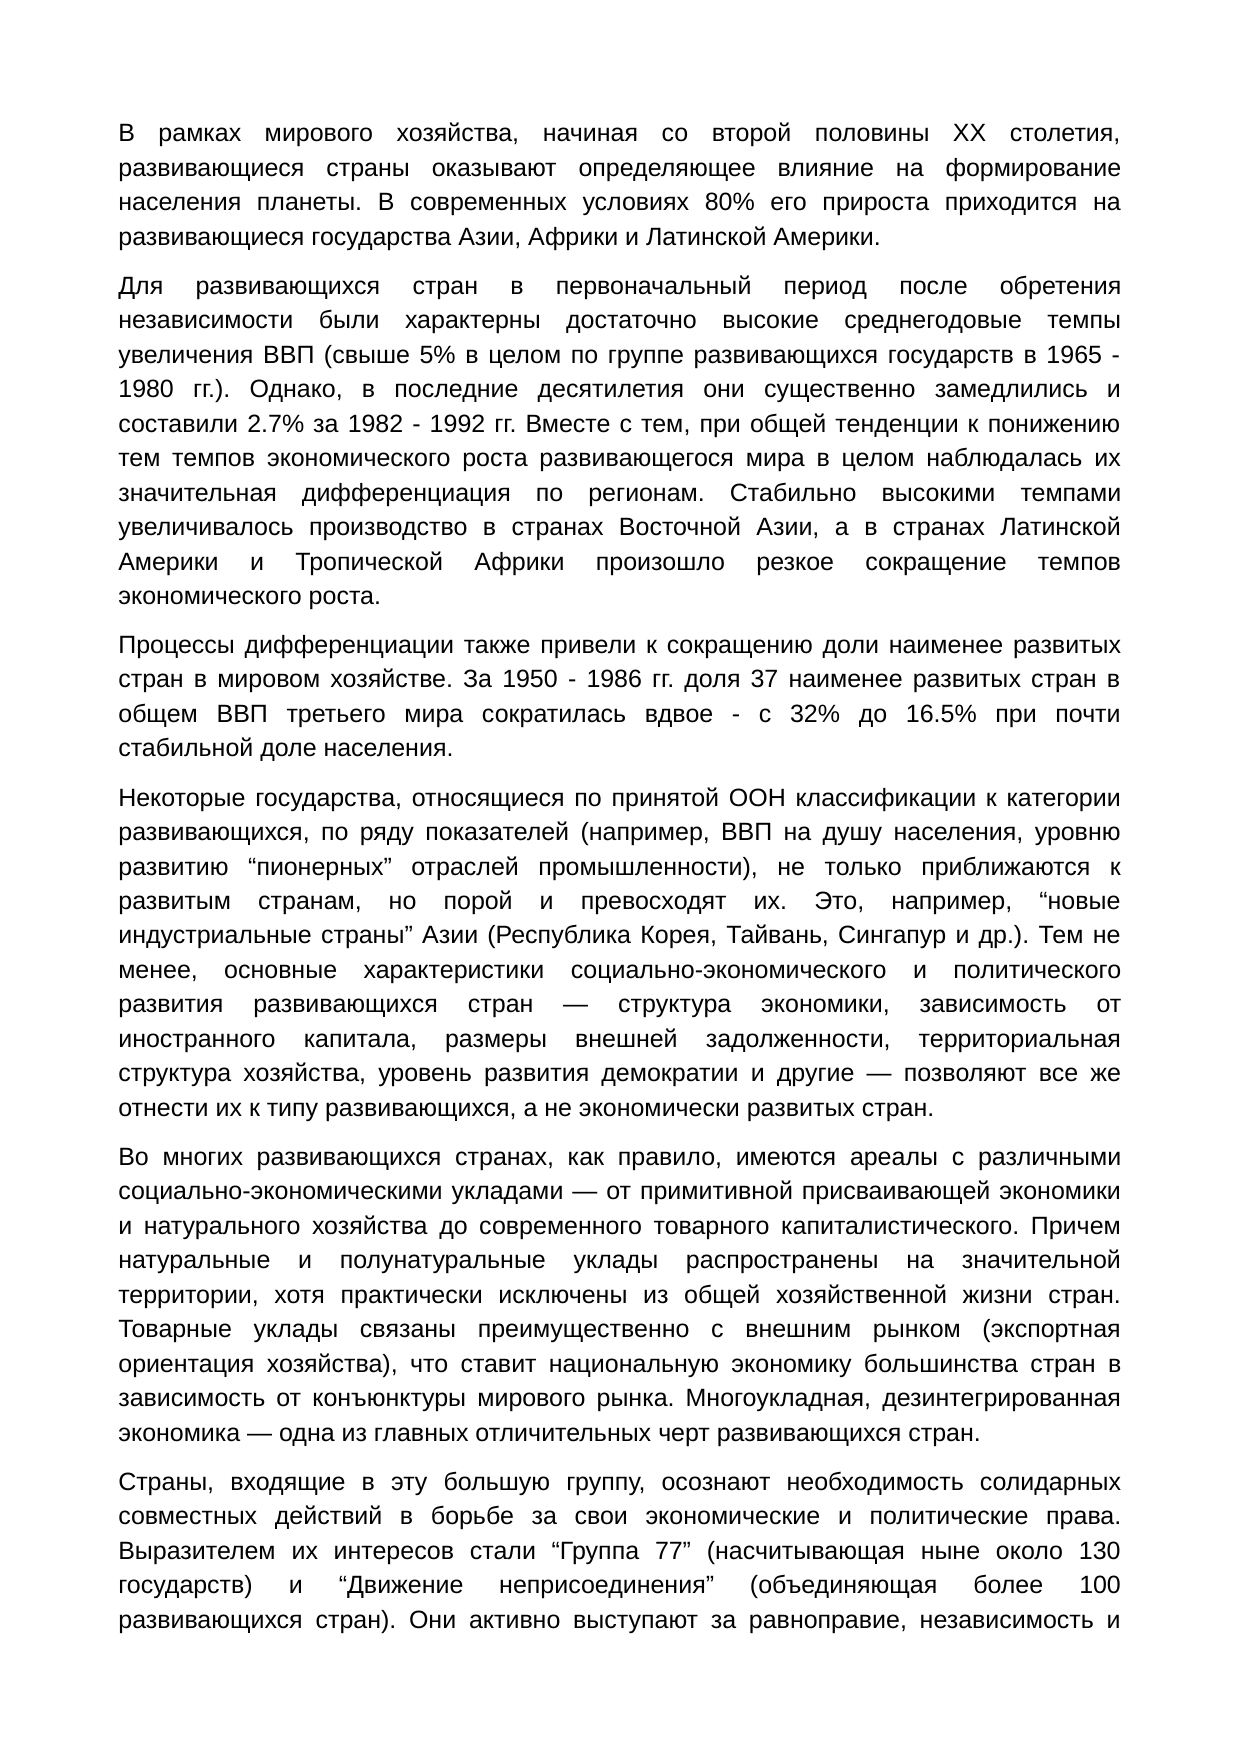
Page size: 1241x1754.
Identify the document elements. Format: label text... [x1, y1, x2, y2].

text Во многих развивающихся странах, как правило, имеются ареалы с различными социально-экономическими укладами — от примитивной присваивающей экономики и натурального хозяйства до современного товарного капиталистического. Причем натуральные и полунатуральные уклады распространены на значительной территории, хотя практически исключены из общей хозяйственной жизни стран. Товарные уклады связаны преимущественно с внешним рынком (экспортная ориентация хозяйства), что ставит национальную экономику большинства стран в зависимость от конъюнктуры мирового рынка. Многоукладная, дезинтегрированная экономика — одна из главных отличительных черт развивающихся стран. [118, 1142, 1122, 1446]
text В рамках мирового хозяйства, начиная со второй половины XX столетия, развивающиеся страны оказывают определяющее влияние на формирование населения планеты. В современных условиях 80% его прироста приходится на развивающиеся государства Азии, Африки и Латинской Америки. [118, 118, 1122, 250]
text Процессы дифференциации также привели к сокращению доли наименее развитых стран в мировом хозяйстве. За 1950 - 1986 гг. доля 37 наименее развитых стран в общем ВВП третьего мира сократилась вдвое - с 32% до 16.5% при почти стабильной доле населения. [118, 630, 1122, 762]
text Некоторые государства, относящиеся по принятой ООН классификации к категории развивающихся, по ряду показателей (например, ВВП на душу населения, уровню развитию “пионерных” отраслей промышленности), не только приближаются к развитым странам, но порой и превосходят их. Это, например, “новые индустриальные страны” Азии (Республика Корея, Тайвань, Сингапур и др.). Тем не менее, основные характеристики социально-экономического и политического развития развивающихся стран — структура экономики, зависимость от иностранного капитала, размеры внешней задолженности, территориальная структура хозяйства, уровень развития демократии и другие — позволяют все же отнести их к типу развивающихся, а не экономически развитых стран. [118, 782, 1122, 1122]
text Для развивающихся стран в первоначальный период после обретения независимости были характерны достаточно высокие среднегодовые темпы увеличения ВВП (свыше 5% в целом по группе развивающихся государств в 1965 - 1980 гг.). Однако, в последние десятилетия они существенно замедлились и составили 2.7% за 1982 - 1992 гг. Вместе с тем, при общей тенденции к понижению тем темпов экономического роста развивающегося мира в целом наблюдалась их значительная дифференциация по регионам. Стабильно высокими темпами увеличивалось производство в странах Восточной Азии, а в странах Латинской Америки и Тропической Африки произошло резкое сокращение темпов экономического роста. [118, 271, 1122, 610]
text Страны, входящие в эту большую группу, осознают необходимость солидарных совместных действий в борьбе за свои экономические и политические права. Выразителем их интересов стали “Группа 77” (насчитывающая ныне около 130 государств) и “Движение неприсоединения” (объединяющая более 100 развивающихся стран). Они активно выступают за равноправие, независимость и [118, 1467, 1122, 1633]
